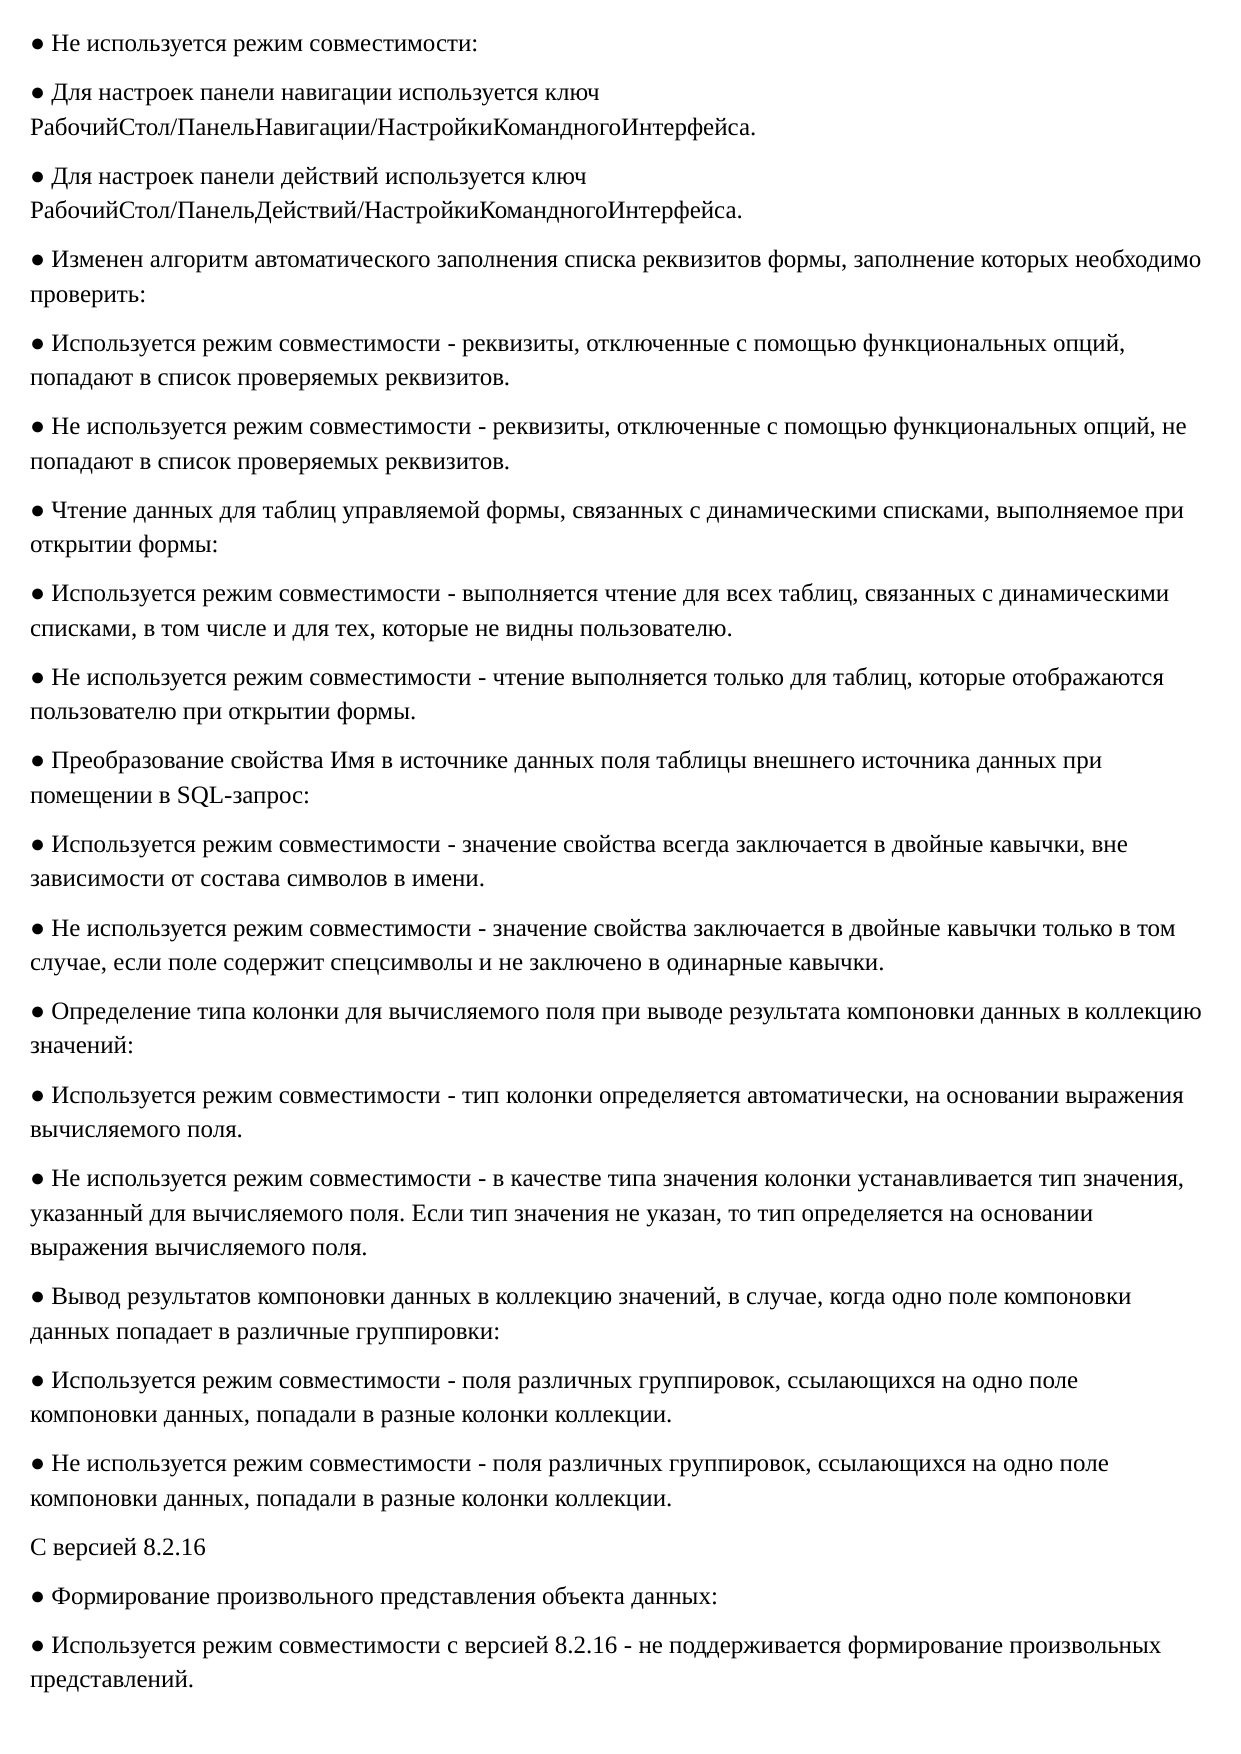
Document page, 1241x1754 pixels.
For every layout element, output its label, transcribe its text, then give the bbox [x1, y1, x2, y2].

text ● Изменен алгоритм автоматического заполнения списка реквизитов формы, заполнение которых необходимо проверить: [30, 244, 1211, 307]
text ● Преобразование свойства Имя в источнике данных поля таблицы внешнего источника данных при помещении в SQL-запрос: [30, 746, 1211, 809]
text ● Используется режим совместимости с версией 8.2.16 ‑ не поддерживается формирование произвольных представлений. [30, 1630, 1211, 1693]
text ● Определение типа колонки для вычисляемого поля при выводе результата компоновки данных в коллекцию значений: [30, 996, 1211, 1059]
text ● Не используется режим совместимости ‑ значение свойства заключается в двойные кавычки только в том случае, если поле содержит спецсимволы и не заключено в одинарные кавычки. [30, 913, 1211, 976]
text ● Не используется режим совместимости ‑ поля различных группировок, ссылающихся на одно поле компоновки данных, попадали в разные колонки коллекции. [30, 1448, 1211, 1512]
text ● Для настроек панели навигации используется ключ РабочийСтол/ПанельНавигации/НастройкиКомандногоИнтерфейса. [30, 77, 1211, 140]
text ● Используется режим совместимости ‑ реквизиты, отключенные с помощью функциональных опций, попадают в список проверяемых реквизитов. [30, 328, 1211, 391]
text ● Не используется режим совместимости: [30, 28, 1211, 57]
text ● Используется режим совместимости ‑ поля различных группировок, ссылающихся на одно поле компоновки данных, попадали в разные колонки коллекции. [30, 1365, 1211, 1428]
text ● Используется режим совместимости ‑ значение свойства всегда заключается в двойные кавычки, вне зависимости от состава символов в имени. [30, 829, 1211, 892]
text ● Вывод результатов компоновки данных в коллекцию значений, в случае, когда одно поле компоновки данных попадает в различные группировки: [30, 1281, 1211, 1344]
text ● Не используется режим совместимости ‑ реквизиты, отключенные с помощью функциональных опций, не попадают в список проверяемых реквизитов. [30, 411, 1211, 474]
text ● Не используется режим совместимости ‑ чтение выполняется только для таблиц, которые отображаются пользователю при открытии формы. [30, 662, 1211, 725]
text ● Формирование произвольного представления объекта данных: [30, 1581, 1211, 1610]
text ● Не используется режим совместимости ‑ в качестве типа значения колонки устанавливается тип значения, указанный для вычисляемого поля. Если тип значения не указан, то тип определяется на основании выражения вычисляемого поля. [30, 1163, 1211, 1261]
text ● Используется режим совместимости ‑ тип колонки определяется автоматически, на основании выражения вычисляемого поля. [30, 1080, 1211, 1143]
text ● Используется режим совместимости ‑ выполняется чтение для всех таблиц, связанных с динамическими списками, в том числе и для тех, которые не видны пользователю. [30, 578, 1211, 642]
text С версией 8.2.16 [30, 1532, 1211, 1561]
text ● Для настроек панели действий используется ключ РабочийСтол/ПанельДействий/НастройкиКомандногоИнтерфейса. [30, 161, 1211, 224]
text ● Чтение данных для таблиц управляемой формы, связанных с динамическими списками, выполняемое при открытии формы: [30, 495, 1211, 558]
